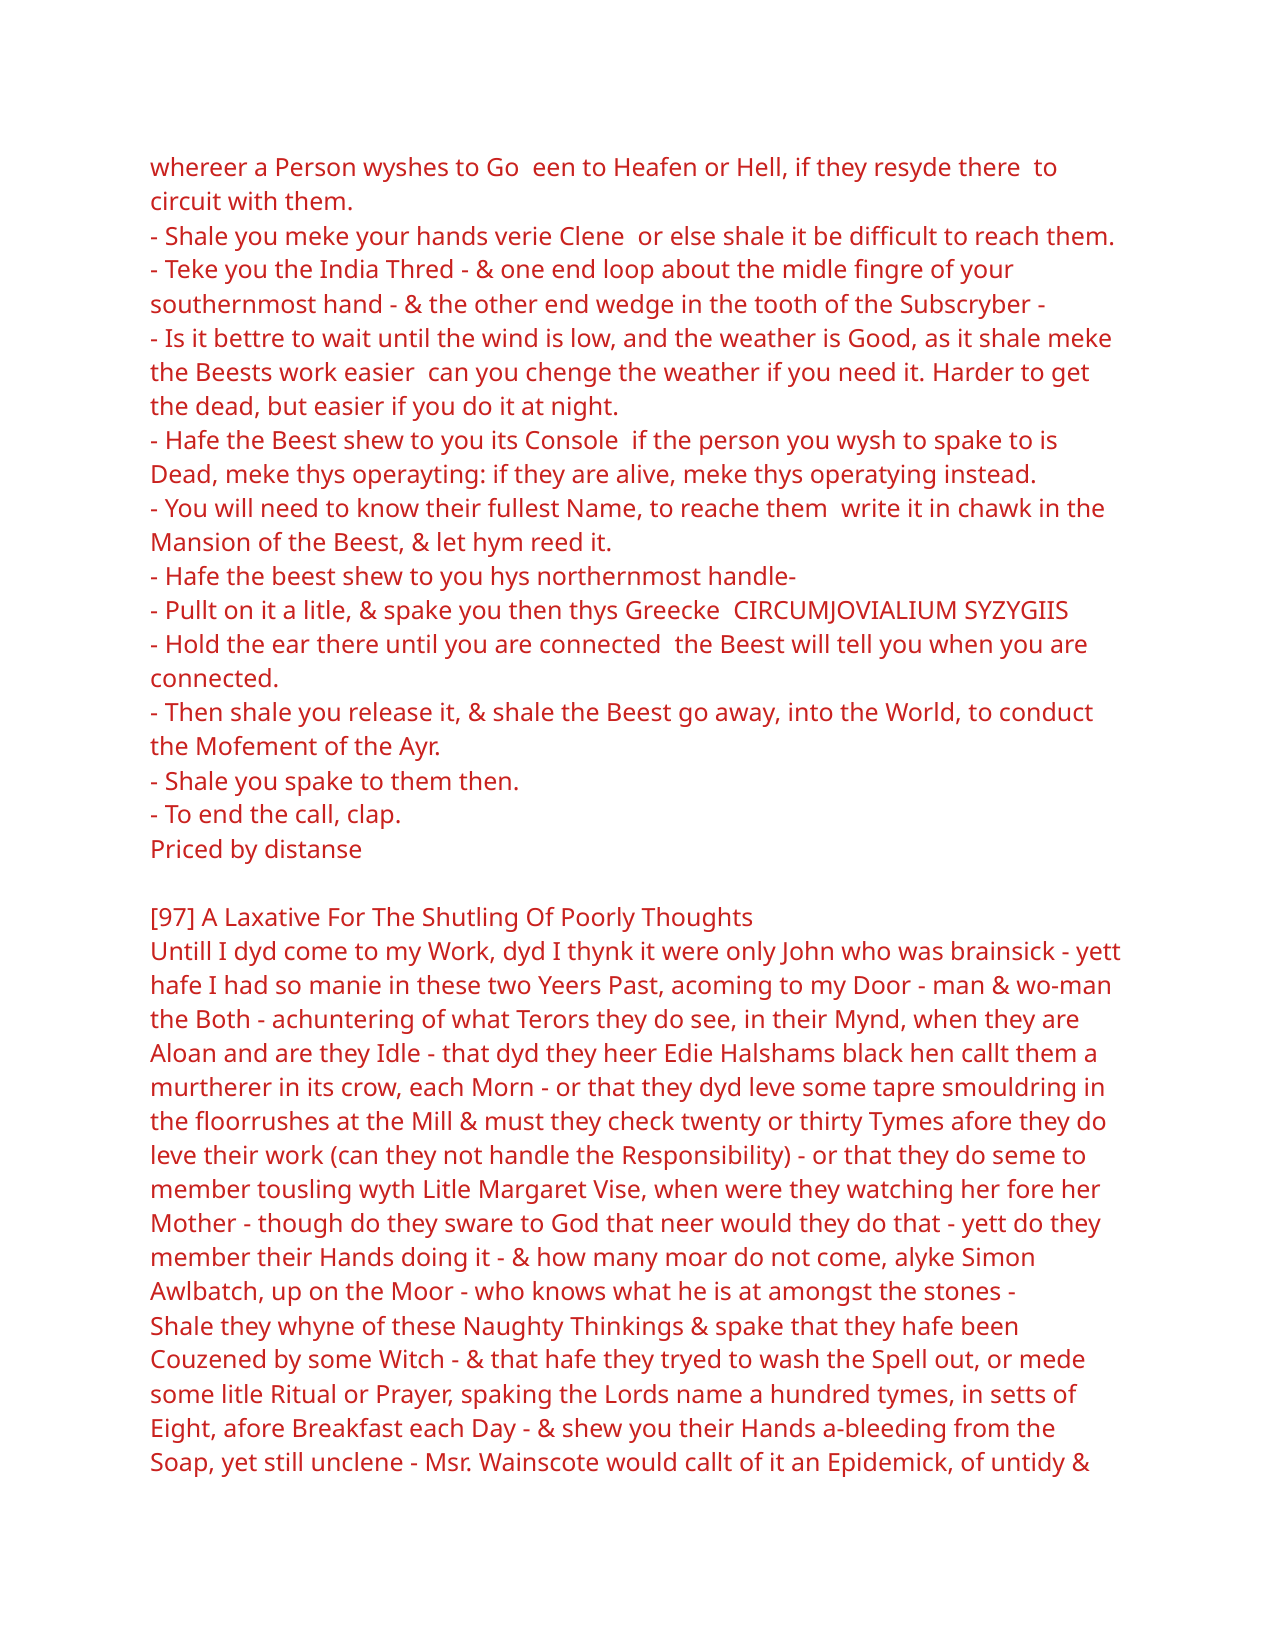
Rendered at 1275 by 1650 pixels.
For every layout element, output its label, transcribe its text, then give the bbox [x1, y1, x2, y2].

text - Is it bettre to wait until the wind is low, and the weather is Good, as it shale meke the Beests work easier can you chenge the weather if you need it. Harder to get the dead, but easier if you do it at night. [150, 320, 1125, 422]
text - Then shale you release it, & shale the Beest go away, into the World, to conduct the Mofement of the Ayr. [150, 695, 1125, 763]
text [97] A Laxative For The Shutling Of Poorly Thoughts [150, 899, 1125, 933]
text Untill I dyd come to my Work, dyd I thynk it were only John who was brainsick - yett hafe I had so manie in these two Yeers Past, acoming to my Door - man & wo-man the Both - achuntering of what Terors they do see, in their Mynd, when they are Aloan and are they Idle - that dyd they heer Edie Halshams black hen callt them a murtherer in its crow, each Morn - or that they dyd leve some tapre smouldring in the floorrushes at the Mill & must they check twenty or thirty Tymes afore they do leve their work (can they not handle the Responsibility) - or that they do seme to member tousling wyth Litle Margaret Vise, when were they watching her fore her Mother - though do they sware to God that neer would they do that - yett do they member their Hands doing it - & how many moar do not come, alyke Simon Awlbatch, up on the Moor - who knows what he is at amongst the stones - [150, 933, 1125, 1308]
text - Hafe the beest shew to you hys northernmost handle- [150, 559, 1125, 593]
text - Pullt on it a litle, & spake you then thys Greecke CIRCUMJOVIALIUM SYZYGIIS [150, 593, 1125, 627]
text whereer a Person wyshes to Go een to Heafen or Hell, if they resyde there to circuit with them. [150, 150, 1125, 218]
text Shale they whyne of these Naughty Thinkings & spake that they hafe been Couzened by some Witch - & that hafe they tryed to wash the Spell out, or mede some litle Ritual or Prayer, spaking the Lords name a hundred tymes, in setts of Eight, afore Breakfast each Day - & shew you their Hands a-bleeding from the Soap, yet still unclene - Msr. Wainscote would callt of it an Epidemick, of untidy & [150, 1308, 1125, 1478]
text - To end the call, clap. [150, 797, 1125, 831]
text - You will need to know their fullest Name, to reache them write it in chawk in the Mansion of the Beest, & let hym reed it. [150, 491, 1125, 559]
text - Hold the ear there until you are connected the Beest will tell you when you are connected. [150, 627, 1125, 695]
text Priced by distanse [150, 831, 1125, 865]
text - Shale you meke your hands verie Clene or else shale it be difficult to reach them. [150, 218, 1125, 252]
text - Hafe the Beest shew to you its Console if the person you wysh to spake to is Dead, meke thys operayting: if they are alive, meke thys operatying instead. [150, 422, 1125, 491]
text - Teke you the India Thred - & one end loop about the midle fingre of your southernmost hand - & the other end wedge in the tooth of the Subscryber - [150, 252, 1125, 320]
text - Shale you spake to them then. [150, 763, 1125, 797]
